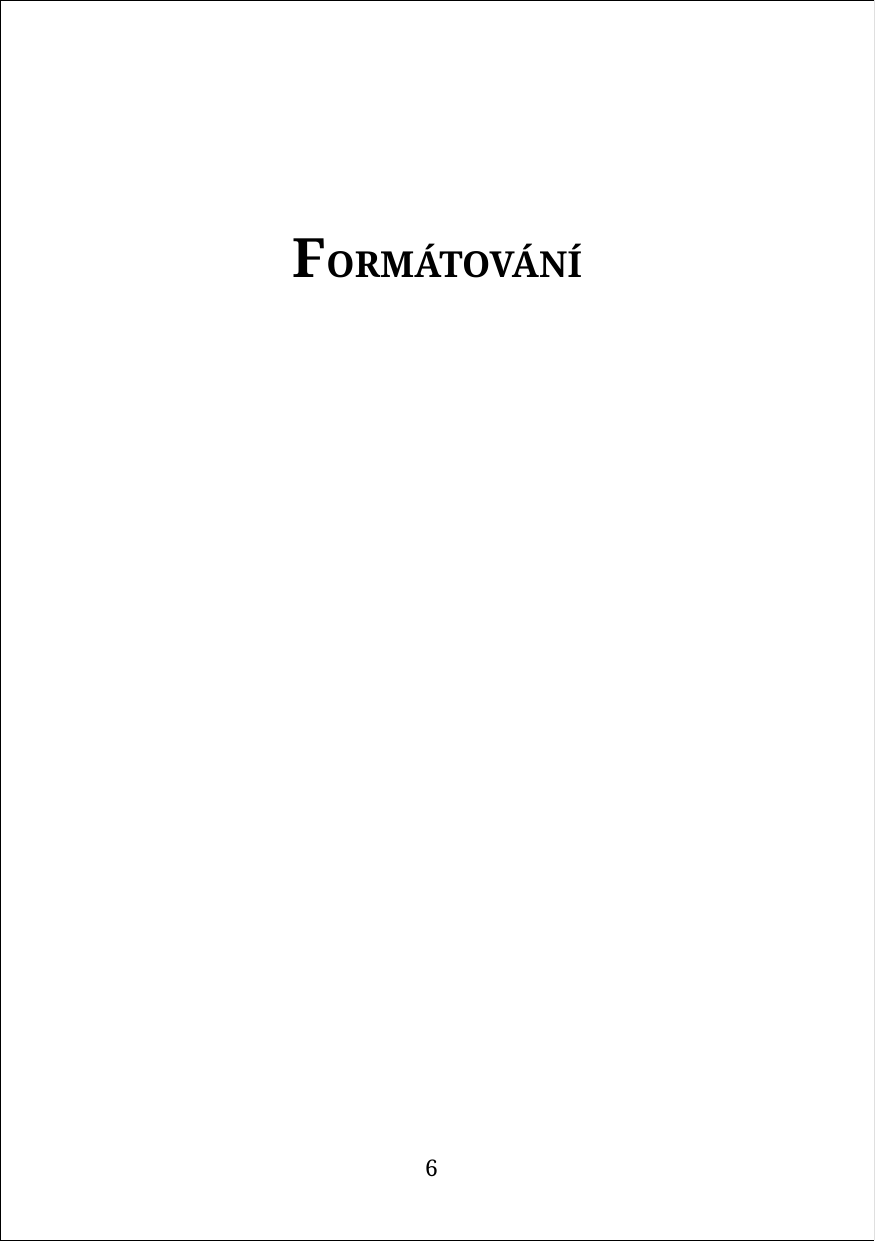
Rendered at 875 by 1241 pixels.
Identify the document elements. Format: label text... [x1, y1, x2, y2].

subtitle Formátování [118, 219, 756, 293]
